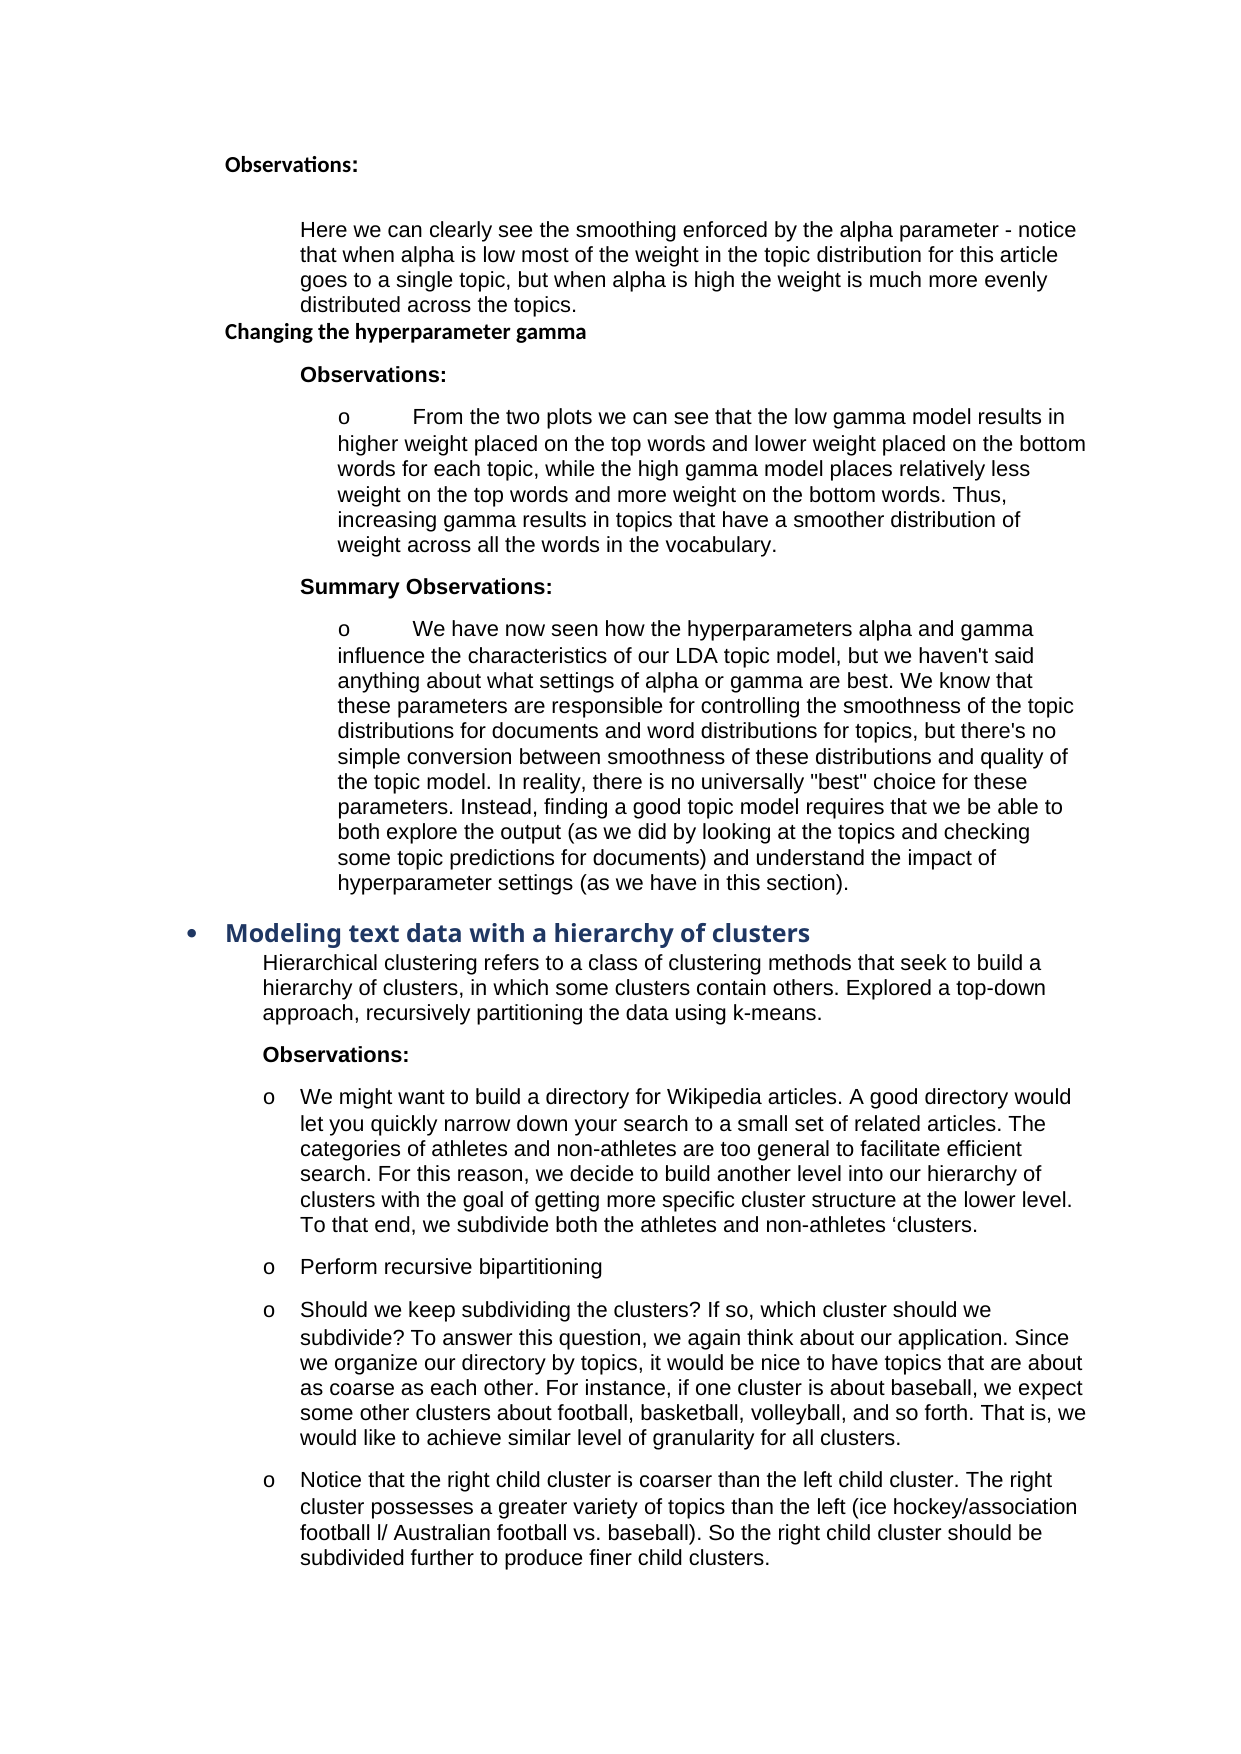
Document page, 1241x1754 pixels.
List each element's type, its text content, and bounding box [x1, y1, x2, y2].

text Observations: [300, 362, 1090, 387]
list From the two plots we can see that the low gamma model results in higher weight placed on the top words and lower weight placed on the bottom words for each topic, while the high gamma model places relatively less weight on the top words and more weight on the bottom words. Thus, increasing gamma results in topics that have a smoother distribution of weight across all the words in the vocabulary. [337, 404, 1090, 557]
text Summary Observations: [300, 574, 1090, 599]
list We have now seen how the hyperparameters alpha and gamma influence the characteristics of our LDA topic model, but we haven't said anything about what settings of alpha or gamma are best. We know that these parameters are responsible for controlling the smoothness of the topic distributions for documents and word distributions for topics, but there's no simple conversion between smoothness of these distributions and quality of the topic model. In reality, there is no universally "best" choice for these parameters. Instead, finding a good topic model requires that we be able to both explore the output (as we did by looking at the topics and checking some topic predictions for documents) and understand the impact of hyperparameter settings (as we have in this section). [337, 616, 1090, 895]
text Changing the hyperparameter gamma [150, 317, 1090, 345]
text Here we can clearly see the smoothing enforced by the alpha parameter - notice that when alpha is low most of the weight in the topic distribution for this article goes to a single topic, but when alpha is high the weight is much more evenly distributed across the topics. [300, 217, 1090, 317]
text Hierarchical clustering refers to a class of clustering methods that seek to build a hierarchy of clusters, in which some clusters contain others. Explored a top-down approach, recursively partitioning the data using k-means. [262, 950, 1090, 1025]
subtitle Modeling text data with a hierarchy of clusters [187, 916, 1090, 950]
text Observations: [187, 1042, 1090, 1067]
list Should we keep subdividing the clusters? If so, which cluster should we subdivide? To answer this question, we again think about our application. Since we organize our directory by topics, it would be nice to have topics that are about as coarse as each other. For instance, if one cluster is about baseball, we expect some other clusters about football, basketball, volleyball, and so forth. That is, we would like to achieve similar level of granularity for all clusters. [262, 1297, 1090, 1451]
list Perform recursive bipartitioning [262, 1254, 1090, 1281]
list Notice that the right child cluster is coarser than the left child cluster. The right cluster possesses a greater variety of topics than the left (ice hockey/association football l/ Australian football vs. baseball). So the right child cluster should be subdivided further to produce finer child clusters. [262, 1467, 1090, 1570]
text Observations: [150, 150, 1090, 178]
list We might want to build a directory for Wikipedia articles. A good directory would let you quickly narrow down your search to a small set of related articles. The categories of athletes and non-athletes are too general to facilitate efficient search. For this reason, we decide to build another level into our hierarchy of clusters with the goal of getting more specific cluster structure at the lower level. To that end, we subdivide both the athletes and non-athletes ‘clusters. [262, 1084, 1090, 1237]
